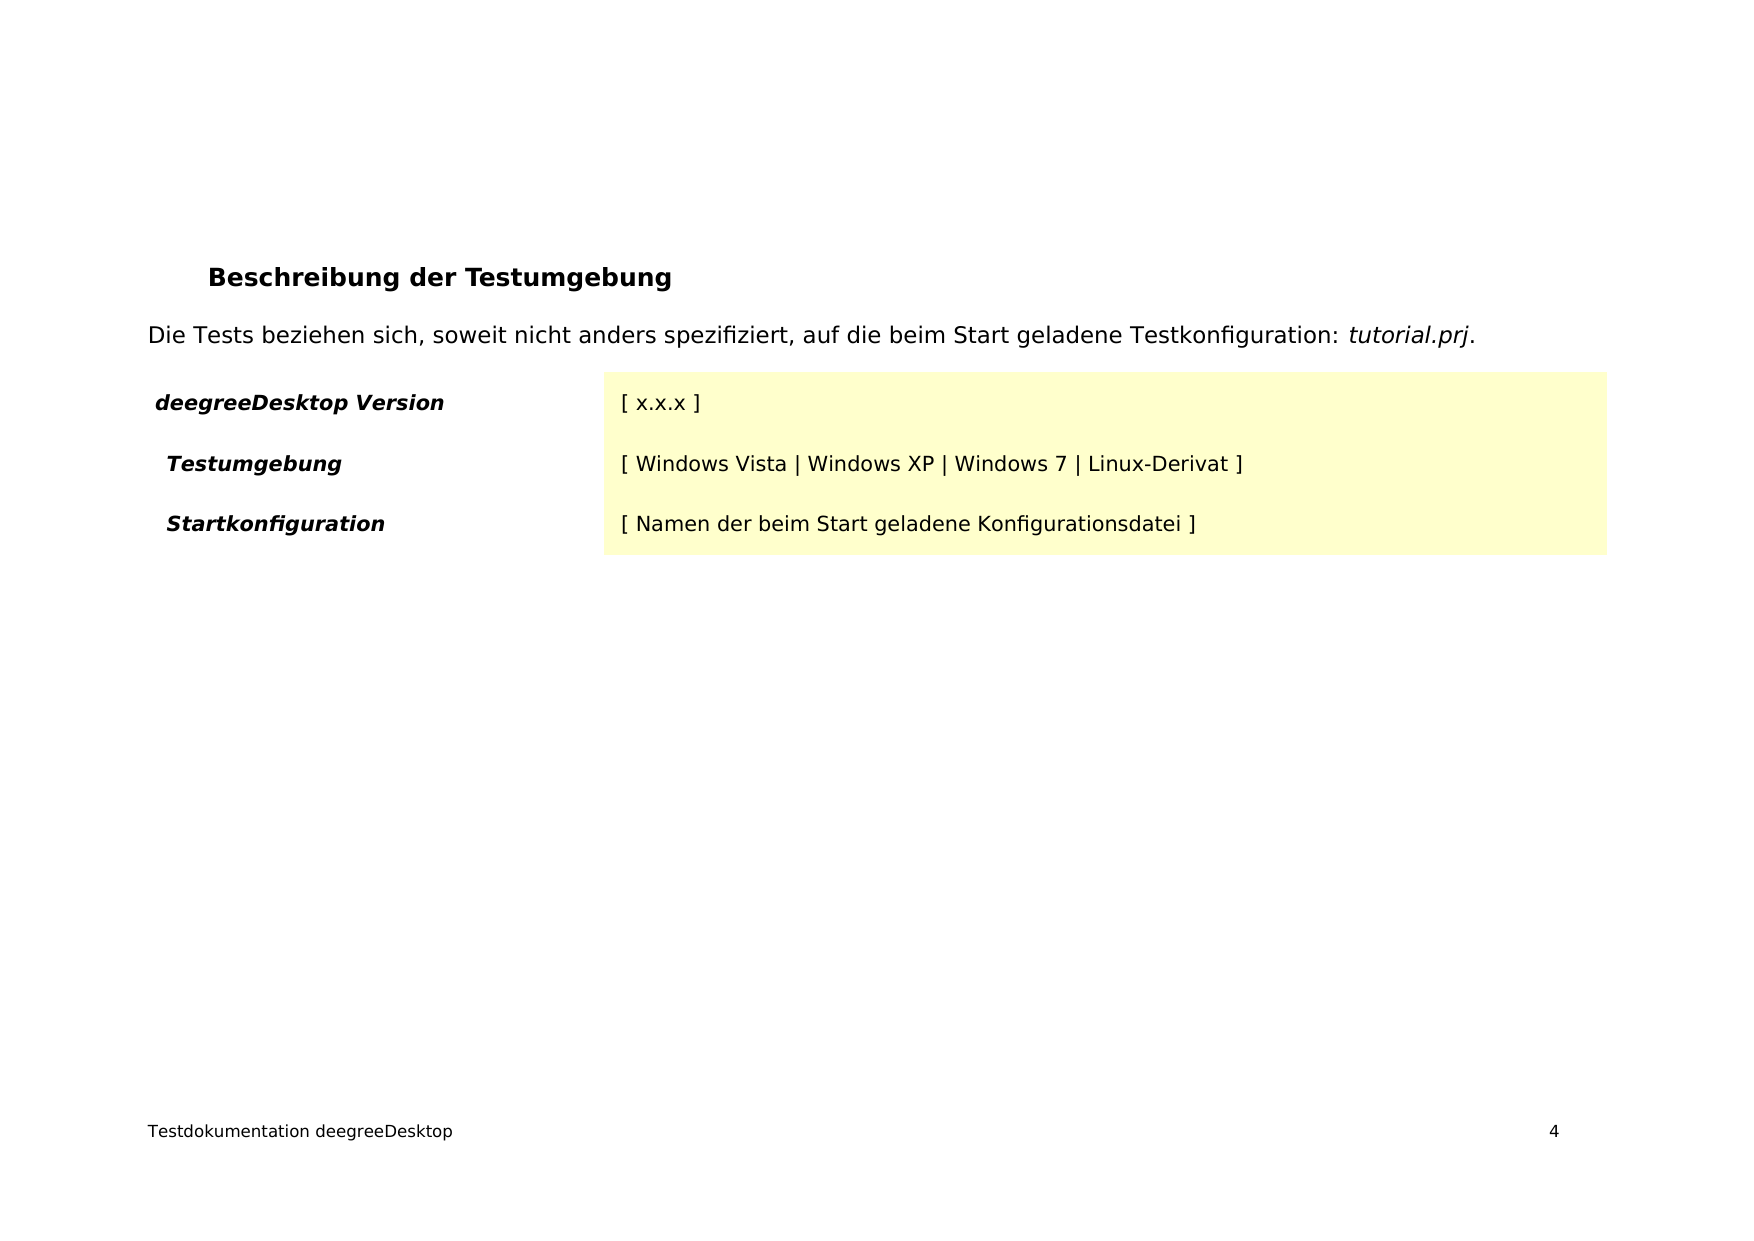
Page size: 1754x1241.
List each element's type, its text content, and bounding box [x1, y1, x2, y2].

text Die Tests beziehen sich, soweit nicht anders spezifiziert, auf die beim Start geladene Testkonfiguration: tutorial.prj. [148, 322, 1606, 349]
table_header deegreeDesktop Version [148, 372, 604, 433]
table_cell Testumgebung [148, 433, 604, 494]
table_cell [ Windows Vista | Windows XP | Windows 7 | Linux-Derivat ] [604, 433, 1607, 494]
table_cell Startkonfiguration [148, 494, 604, 555]
table_cell [ Namen der beim Start geladene Konfigurationsdatei ] [604, 494, 1607, 555]
table_header [ x.x.x ] [604, 372, 1607, 433]
subtitle Beschreibung der Testumgebung [148, 263, 1606, 292]
